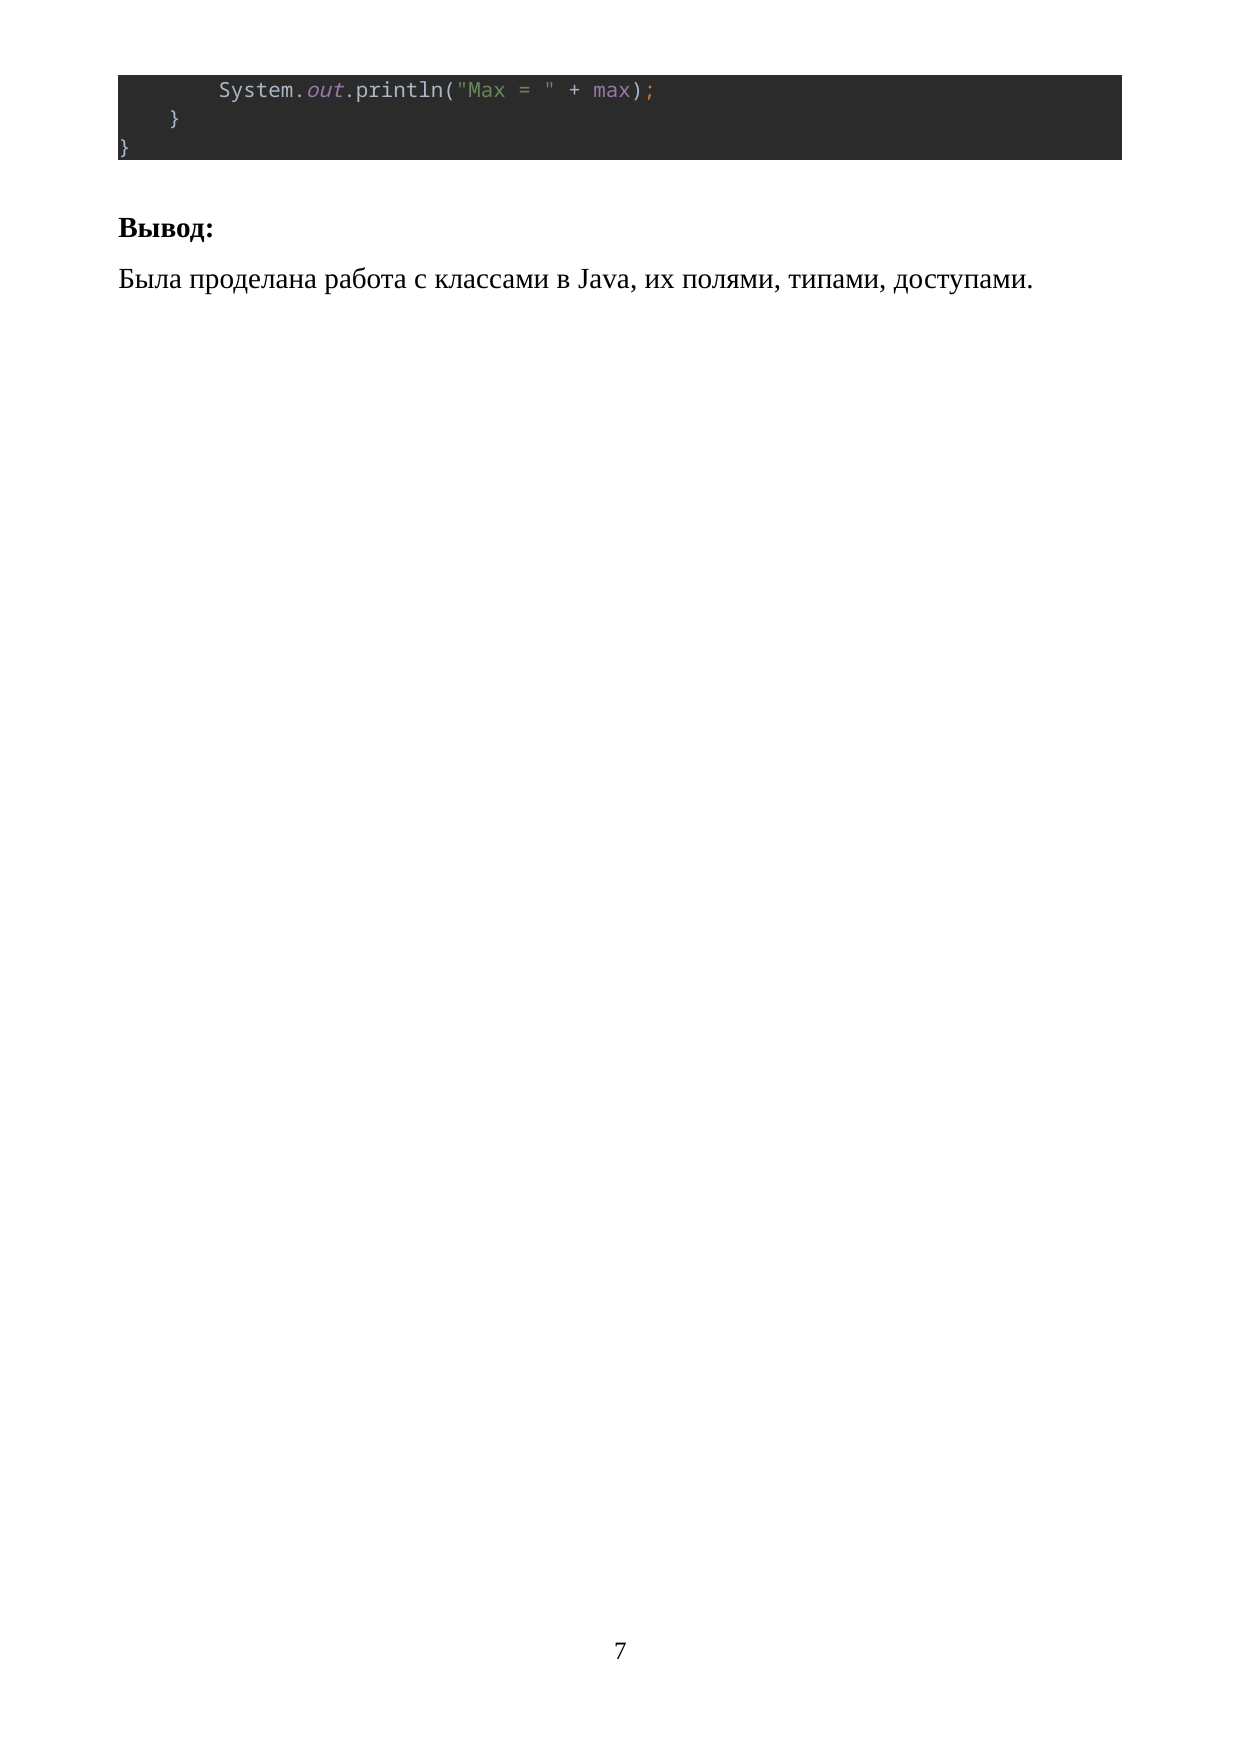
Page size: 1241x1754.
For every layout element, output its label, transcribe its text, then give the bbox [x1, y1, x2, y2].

text Вывод: [118, 211, 1122, 244]
text Была проделана работа с классами в Java, их полями, типами, доступами. [118, 261, 1122, 294]
text System.out.println("Max = " + max); } } [118, 75, 1122, 160]
